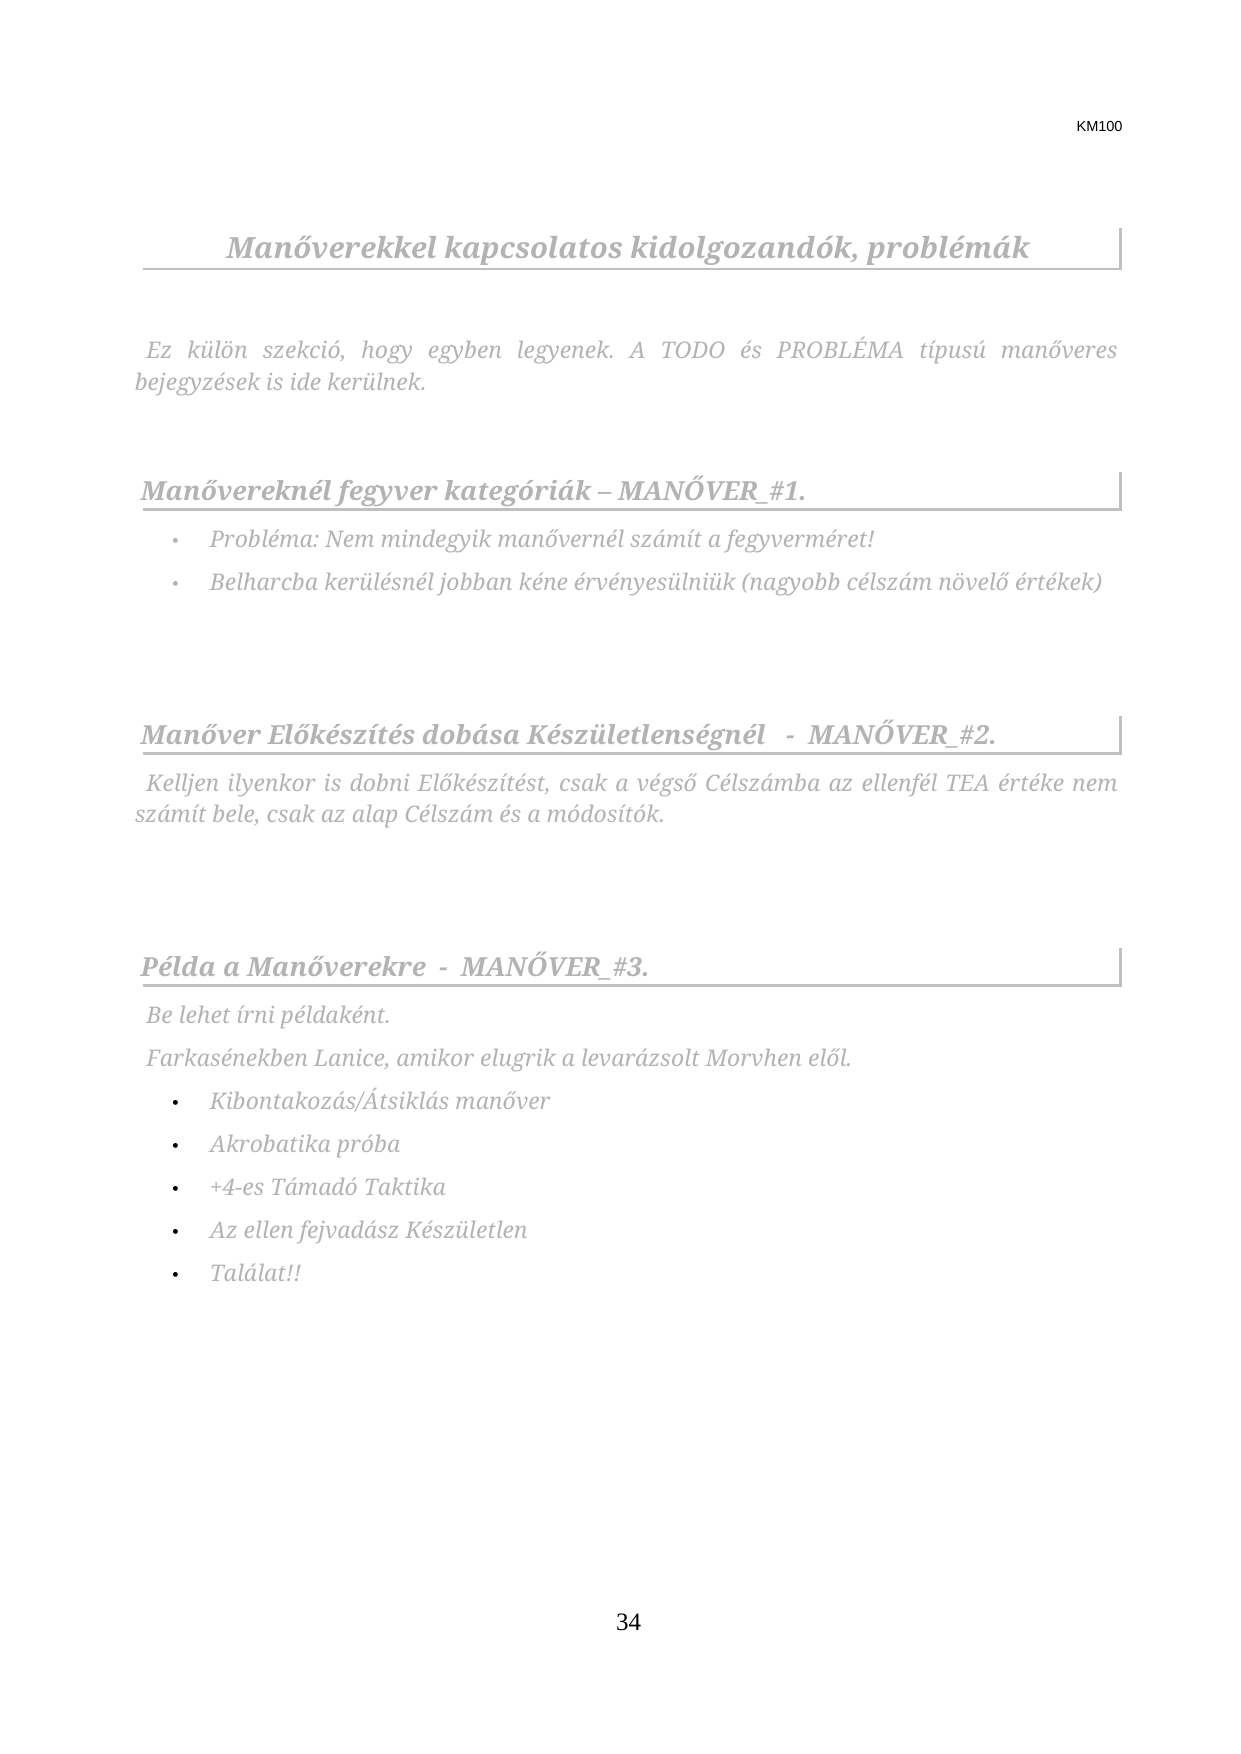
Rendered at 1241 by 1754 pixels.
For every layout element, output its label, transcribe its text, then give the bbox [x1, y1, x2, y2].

text Farkasénekben Lanice, amikor elugrik a levarázsolt Morvhen elől. [134, 1042, 1122, 1073]
list Az ellen fejvadász Készületlen [172, 1214, 1122, 1246]
list Találat!! [172, 1257, 1122, 1289]
text Be lehet írni példaként. [134, 999, 1122, 1031]
list Probléma: Nem mindegyik manővernél számít a fegyverméret! [172, 523, 1122, 554]
list Akrobatika próba [172, 1128, 1122, 1159]
list Kibontakozás/Átsiklás manőver [172, 1085, 1122, 1117]
subtitle Manőverekkel kapcsolatos kidolgozandók, problémák [140, 228, 1119, 267]
text Kelljen ilyenkor is dobni Előkészítést, csak a végső Célszámba az ellenfél TEA értéke nem számít bele, csak az alap Célszám és a módosítók. [134, 767, 1122, 830]
subtitle Példa a Manőverekre - MANŐVER_#3. [140, 948, 1119, 984]
subtitle Manőver Előkészítés dobása Készületlenségnél - MANŐVER_#2. [140, 716, 1119, 752]
subtitle Manővereknél fegyver kategóriák – MANŐVER_#1. [140, 472, 1119, 508]
text Ez külön szekció, hogy egyben legyenek. A TODO és PROBLÉMA típusú manőveres bejegyzések is ide kerülnek. [134, 334, 1122, 397]
list +4-es Támadó Taktika [172, 1171, 1122, 1203]
list Belharcba kerülésnél jobban kéne érvényesülniük (nagyobb célszám növelő értékek) [172, 566, 1122, 598]
